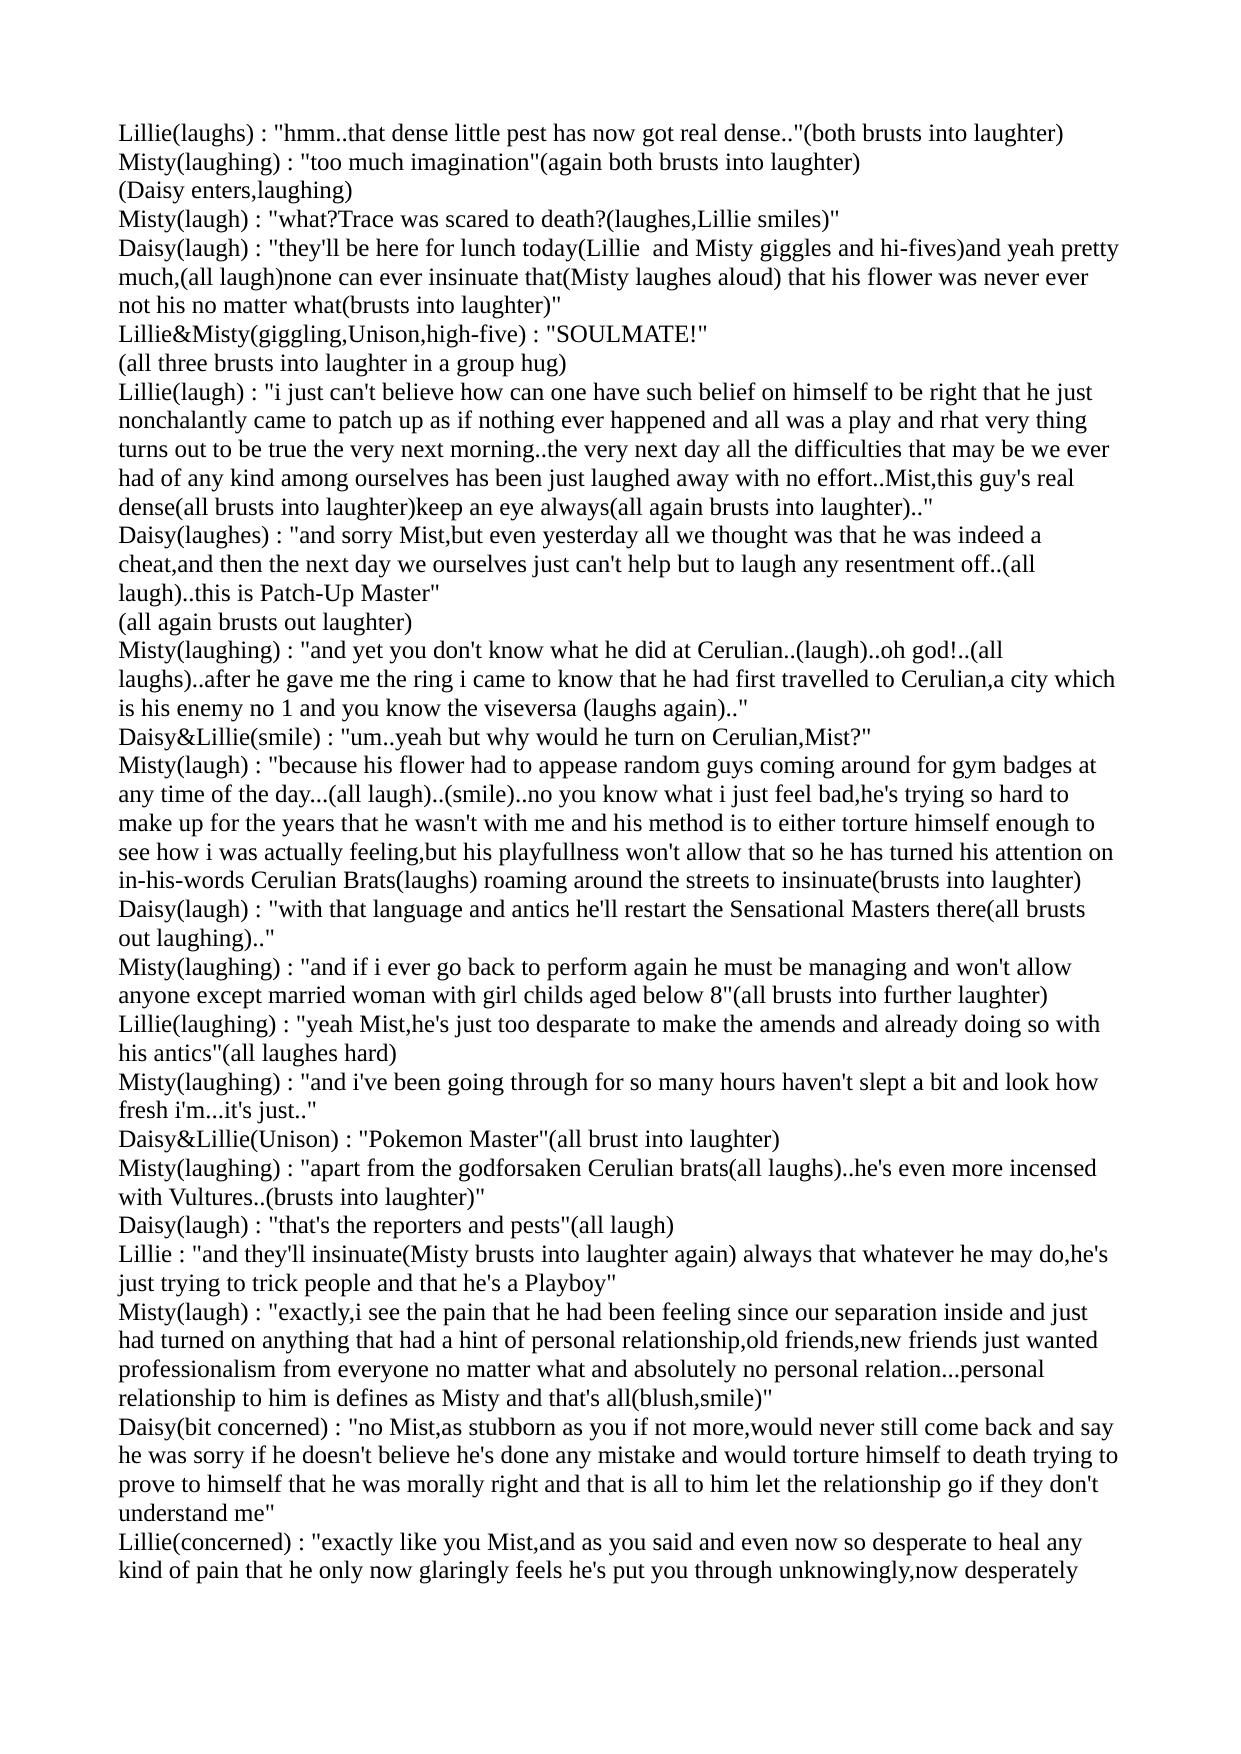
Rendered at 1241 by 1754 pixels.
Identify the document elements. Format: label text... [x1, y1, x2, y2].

text (Daisy enters,laughing) [118, 176, 1122, 204]
text (all three brusts into laughter in a group hug) [118, 348, 1122, 377]
text Daisy&Lillie(smile) : "um..yeah but why would he turn on Cerulian,Mist?" [118, 722, 1122, 751]
text Misty(laughing) : "apart from the godforsaken Cerulian brats(all laughs)..he's even more incensed with Vultures..(brusts into laughter)" [118, 1153, 1122, 1211]
text Lillie(laugh) : "i just can't believe how can one have such belief on himself to be right that he just nonchalantly came to patch up as if nothing ever happened and all was a play and rhat very thing turns out to be true the very next morning..the very next day all the difficulties that may be we ever had of any kind among ourselves has been just laughed away with no effort..Mist,this guy's real dense(all brusts into laughter)keep an eye always(all again brusts into laughter).." [118, 377, 1122, 521]
text Lillie&Misty(giggling,Unison,high-five) : "SOULMATE!" [118, 319, 1122, 348]
text Daisy(laugh) : "they'll be here for lunch today(Lillie and Misty giggles and hi-fives)and yeah pretty much,(all laugh)none can ever insinuate that(Misty laughes aloud) that his flower was never ever not his no matter what(brusts into laughter)" [118, 233, 1122, 319]
text Misty(laughing) : "and i've been going through for so many hours haven't slept a bit and look how fresh i'm...it's just.." [118, 1067, 1122, 1124]
text Misty(laugh) : "because his flower had to appease random guys coming around for gym badges at any time of the day...(all laugh)..(smile)..no you know what i just feel bad,he's trying so hard to make up for the years that he wasn't with me and his method is to either torture himself enough to see how i was actually feeling,but his playfullness won't allow that so he has turned his attention on in-his-words Cerulian Brats(laughs) roaming around the streets to insinuate(brusts into laughter) [118, 751, 1122, 894]
text Lillie : "and they'll insinuate(Misty brusts into laughter again) always that whatever he may do,he's just trying to trick people and that he's a Playboy" [118, 1239, 1122, 1297]
text Lillie(concerned) : "exactly like you Mist,and as you said and even now so desperate to heal any kind of pain that he only now glaringly feels he's put you through unknowingly,now desperately [118, 1527, 1122, 1584]
text Daisy(laughes) : "and sorry Mist,but even yesterday all we thought was that he was indeed a cheat,and then the next day we ourselves just can't help but to laugh any resentment off..(all laugh)..this is Patch-Up Master" [118, 521, 1122, 607]
text Lillie(laughing) : "yeah Mist,he's just too desparate to make the amends and already doing so with his antics"(all laughes hard) [118, 1009, 1122, 1067]
text Misty(laughing) : "too much imagination"(again both brusts into laughter) [118, 147, 1122, 176]
text Daisy(bit concerned) : "no Mist,as stubborn as you if not more,would never still come back and say he was sorry if he doesn't believe he's done any mistake and would torture himself to death trying to prove to himself that he was morally right and that is all to him let the relationship go if they don't understand me" [118, 1412, 1122, 1527]
text Daisy(laugh) : "with that language and antics he'll restart the Sensational Masters there(all brusts out laughing).." [118, 894, 1122, 952]
text (all again brusts out laughter) [118, 607, 1122, 636]
text Lillie(laughs) : "hmm..that dense little pest has now got real dense.."(both brusts into laughter) [118, 118, 1122, 147]
text Misty(laughing) : "and yet you don't know what he did at Cerulian..(laugh)..oh god!..(all laughs)..after he gave me the ring i came to know that he had first travelled to Cerulian,a city which is his enemy no 1 and you know the viseversa (laughs again).." [118, 636, 1122, 722]
text Daisy&Lillie(Unison) : "Pokemon Master"(all brust into laughter) [118, 1124, 1122, 1153]
text Misty(laugh) : "exactly,i see the pain that he had been feeling since our separation inside and just had turned on anything that had a hint of personal relationship,old friends,new friends just wanted professionalism from everyone no matter what and absolutely no personal relation...personal relationship to him is defines as Misty and that's all(blush,smile)" [118, 1297, 1122, 1412]
text Daisy(laugh) : "that's the reporters and pests"(all laugh) [118, 1211, 1122, 1239]
text Misty(laughing) : "and if i ever go back to perform again he must be managing and won't allow anyone except married woman with girl childs aged below 8"(all brusts into further laughter) [118, 952, 1122, 1009]
text Misty(laugh) : "what?Trace was scared to death?(laughes,Lillie smiles)" [118, 204, 1122, 233]
